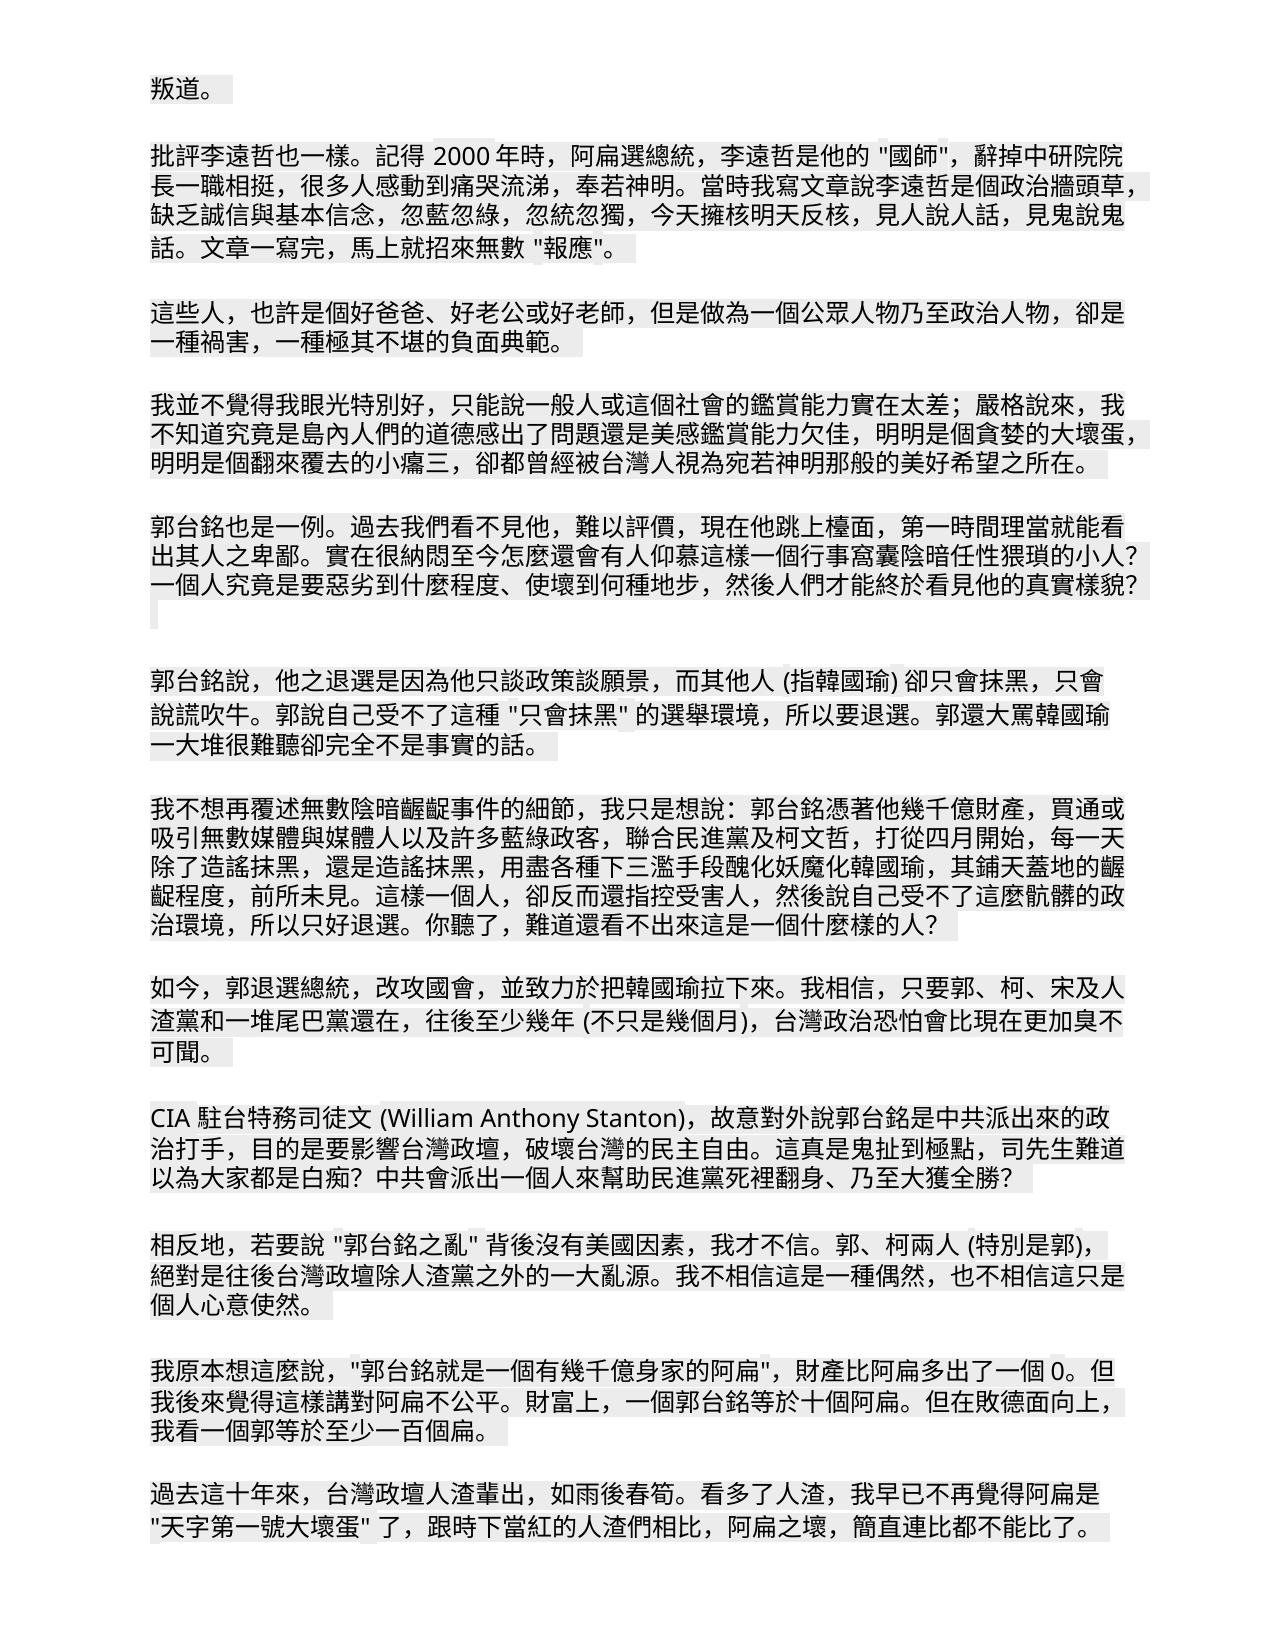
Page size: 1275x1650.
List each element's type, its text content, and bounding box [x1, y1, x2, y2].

text 卡韓政變 (176)：郭董與阿扁 陳真 2019. 10. 01. 現在很多人罵阿扁、罵李遠哲，這不希奇。希奇的是，遠在30年前，從九零年代就已經看出這些人在政治上的惡劣人品，那才真的是需要眼光。 不要說九零年代，即便來到21世紀初，批評阿扁都很難引起共鳴 (我過去習慣以 "天字第一號大壞蛋" 來稱呼他)。對之稍有不敬，馬上會招來威脅、辱罵、抹黑以及各種不可思議的攻擊與騷擾，非常卑劣與醜陋；要不就說我瘋了，說我言論荒唐離譜，離經叛道，說我居然把那麼偉大而美好的政治家乃至民族救星說成行不由徑的私心政客；彷彿我批評的不是一個政治人物，而是一個憐憫眾生的神，神聖不可冒犯，否則就會遭天譴似的那般離經叛道。 批評李遠哲也一樣。記得 2000年時，阿扁選總統，李遠哲是他的 "國師"，辭掉中研院院長一職相挺，很多人感動到痛哭流涕，奉若神明。當時我寫文章說李遠哲是個政治牆頭草，缺乏誠信與基本信念，忽藍忽綠，忽統忽獨，今天擁核明天反核，見人說人話，見鬼說鬼話。文章一寫完，馬上就招來無數 "報應"。 這些人，也許是個好爸爸、好老公或好老師，但是做為一個公眾人物乃至政治人物，卻是一種禍害，一種極其不堪的負面典範。 我並不覺得我眼光特別好，只能說一般人或這個社會的鑑賞能力實在太差；嚴格說來，我不知道究竟是島內人們的道德感出了問題還是美感鑑賞能力欠佳，明明是個貪婪的大壞蛋，明明是個翻來覆去的小癟三，卻都曾經被台灣人視為宛若神明那般的美好希望之所在。 郭台銘也是一例。過去我們看不見他，難以評價，現在他跳上檯面，第一時間理當就能看出其人之卑鄙。實在很納悶至今怎麼還會有人仰慕這樣一個行事窩囊陰暗任性猥瑣的小人？一個人究竟是要惡劣到什麼程度、使壞到何種地步，然後人們才能終於看見他的真實樣貌？ 郭台銘說，他之退選是因為他只談政策談願景，而其他人 (指韓國瑜) 卻只會抹黑，只會說謊吹牛。郭說自己受不了這種 "只會抹黑" 的選舉環境，所以要退選。郭還大罵韓國瑜一大堆很難聽卻完全不是事實的話。 我不想再覆述無數陰暗齷齪事件的細節，我只是想說：郭台銘憑著他幾千億財產，買通或吸引無數媒體與媒體人以及許多藍綠政客，聯合民進黨及柯文哲，打從四月開始，每一天除了造謠抹黑，還是造謠抹黑，用盡各種下三濫手段醜化妖魔化韓國瑜，其鋪天蓋地的齷齪程度，前所未見。這樣一個人，卻反而還指控受害人，然後說自己受不了這麼骯髒的政治環境，所以只好退選。你聽了，難道還看不出來這是一個什麼樣的人？ 如今，郭退選總統，改攻國會，並致力於把韓國瑜拉下來。我相信，只要郭、柯、宋及人渣黨和一堆尾巴黨還在，往後至少幾年 (不只是幾個月)，台灣政治恐怕會比現在更加臭不可聞。 CIA 駐台特務司徒文 (William Anthony Stanton)，故意對外說郭台銘是中共派出來的政治打手，目的是要影響台灣政壇，破壞台灣的民主自由。這真是鬼扯到極點，司先生難道以為大家都是白痴？中共會派出一個人來幫助民進黨死裡翻身、乃至大獲全勝？ 相反地，若要說 "郭台銘之亂" 背後沒有美國因素，我才不信。郭、柯兩人 (特別是郭)，絕對是往後台灣政壇除人渣黨之外的一大亂源。我不相信這是一種偶然，也不相信這只是個人心意使然。 我原本想這麼說，"郭台銘就是一個有幾千億身家的阿扁"，財產比阿扁多出了一個0。但我後來覺得這樣講對阿扁不公平。財富上，一個郭台銘等於十個阿扁。但在敗德面向上，我看一個郭等於至少一百個扁。 過去這十年來，台灣政壇人渣輩出，如雨後春筍。看多了人渣，我早已不再覺得阿扁是 "天字第一號大壞蛋" 了，跟時下當紅的人渣們相比，阿扁之壞，簡直連比都不能比了。 施明德相信美麗島辯護律師群很多是國民黨臥底，但我只知道謝長廷以及我過去尊敬現在仍對之深懷情感的江鵬堅是調查局特務 (江臨終前自己坦承)，至於其他辯護律師還有誰是特務，恐怕只能留待日後史料解密方知。 我知道阿扁早年是國民黨人，但他是不是特務我不敢說。我只能說，不管怎麼樣，阿扁好歹參與過黨外運動的發展，貢獻了屬於他的一份心力。但是郭台銘卻只是財大氣粗，有錢有閒就突然跑出來，用盡下三濫手段來從事政治，根本無一絲可取之處。 其所謂龐大事業王國，更是為富不仁，長年違法行事，怙惡不悛，視勞工如畜牲，基本上就是一個對法律與他人生命視若無睹的奸商。我不知道那些仰慕他的人究竟知不知道自己在仰慕什麼？ 騙子其實不可怕，可怕的是為數眾多、不斷被騙的腦殘們。我始終覺得，事實性的東西也許很容易透過造謠來騙人，但是，美學性、道德性的東西，那就根本是怎麼騙都騙不了了，因為那涉及一種鑑賞力，簡單說就是判斷人事物善惡美醜的能力。這恐怕才是一個社會長期發展良莠的根本因素。 每次聽到人們紛紛在說誰好棒或哪部電影好棒，我常有一種無語問蒼天的感覺。記得大腸花之亂以及當時柯文哲聯手民進黨對連勝文進行鋪天蓋地的抹黑與嫁禍栽贓時，柯被主流綠媒捧成神明，眾人膜拜；特別是年輕一代，完全就是把他當成偶像，甚至還有朋友熱切地問我要不要趕緊搬回台北，以便能接近偉大的柯文哲。 我不知道大家聽懂不懂我在說什麼，我只能盡力用最粗淺的大白話來表達，但表達能力畢竟很有限。 我其實都不是在講一時一地的什麼選舉或藍綠，我對郭、柯等等這些不值一提的小人物也一點興趣都沒有，我甚至不是真的想談統獨，也不是在講任何一種政治，我要說的恰恰就只是有關大或小，高或低，深或淺，遠或近。至於那些保存期限很短的東西，我其實並沒有很大的興趣。我希望人們能注意那些幾乎不會隨時空而改變的東西，那也許才是生命長存之憑藉。 後記： 剛畢業時，原本是想要去日本東京大學念神經生物學或分子遺傳。後來，家破人亡，政治摧毀了兩個家庭，我則因為叛亂案被限制出境，於是只好留下來當了八年醫生，直到政治解嚴，直到我考上公費留學才有盤纏。那時候的我，已經不知不覺走上哲學這條路。 曾經跟劍橋的老師提起我當初其實是想走入實驗室，想把一生投入研究那些肉眼看不見卻足以長久左右生命的東西，例如基因，後來卻走上似乎更加 "根本" 的哲學。 老師問我為何有此巨大轉變？我說某個意義上並沒有轉變，我總是會被那些很根本的東西所吸引，就如同 "1為何是1"、"為何我知道這是一個茶杯？"、"為何我能理解別人"...等等等，對我始終是個謎，我想解開謎底，彷彿生命的一切秘密就藏在裏頭似的。 [150, 75, 1125, 1544]
